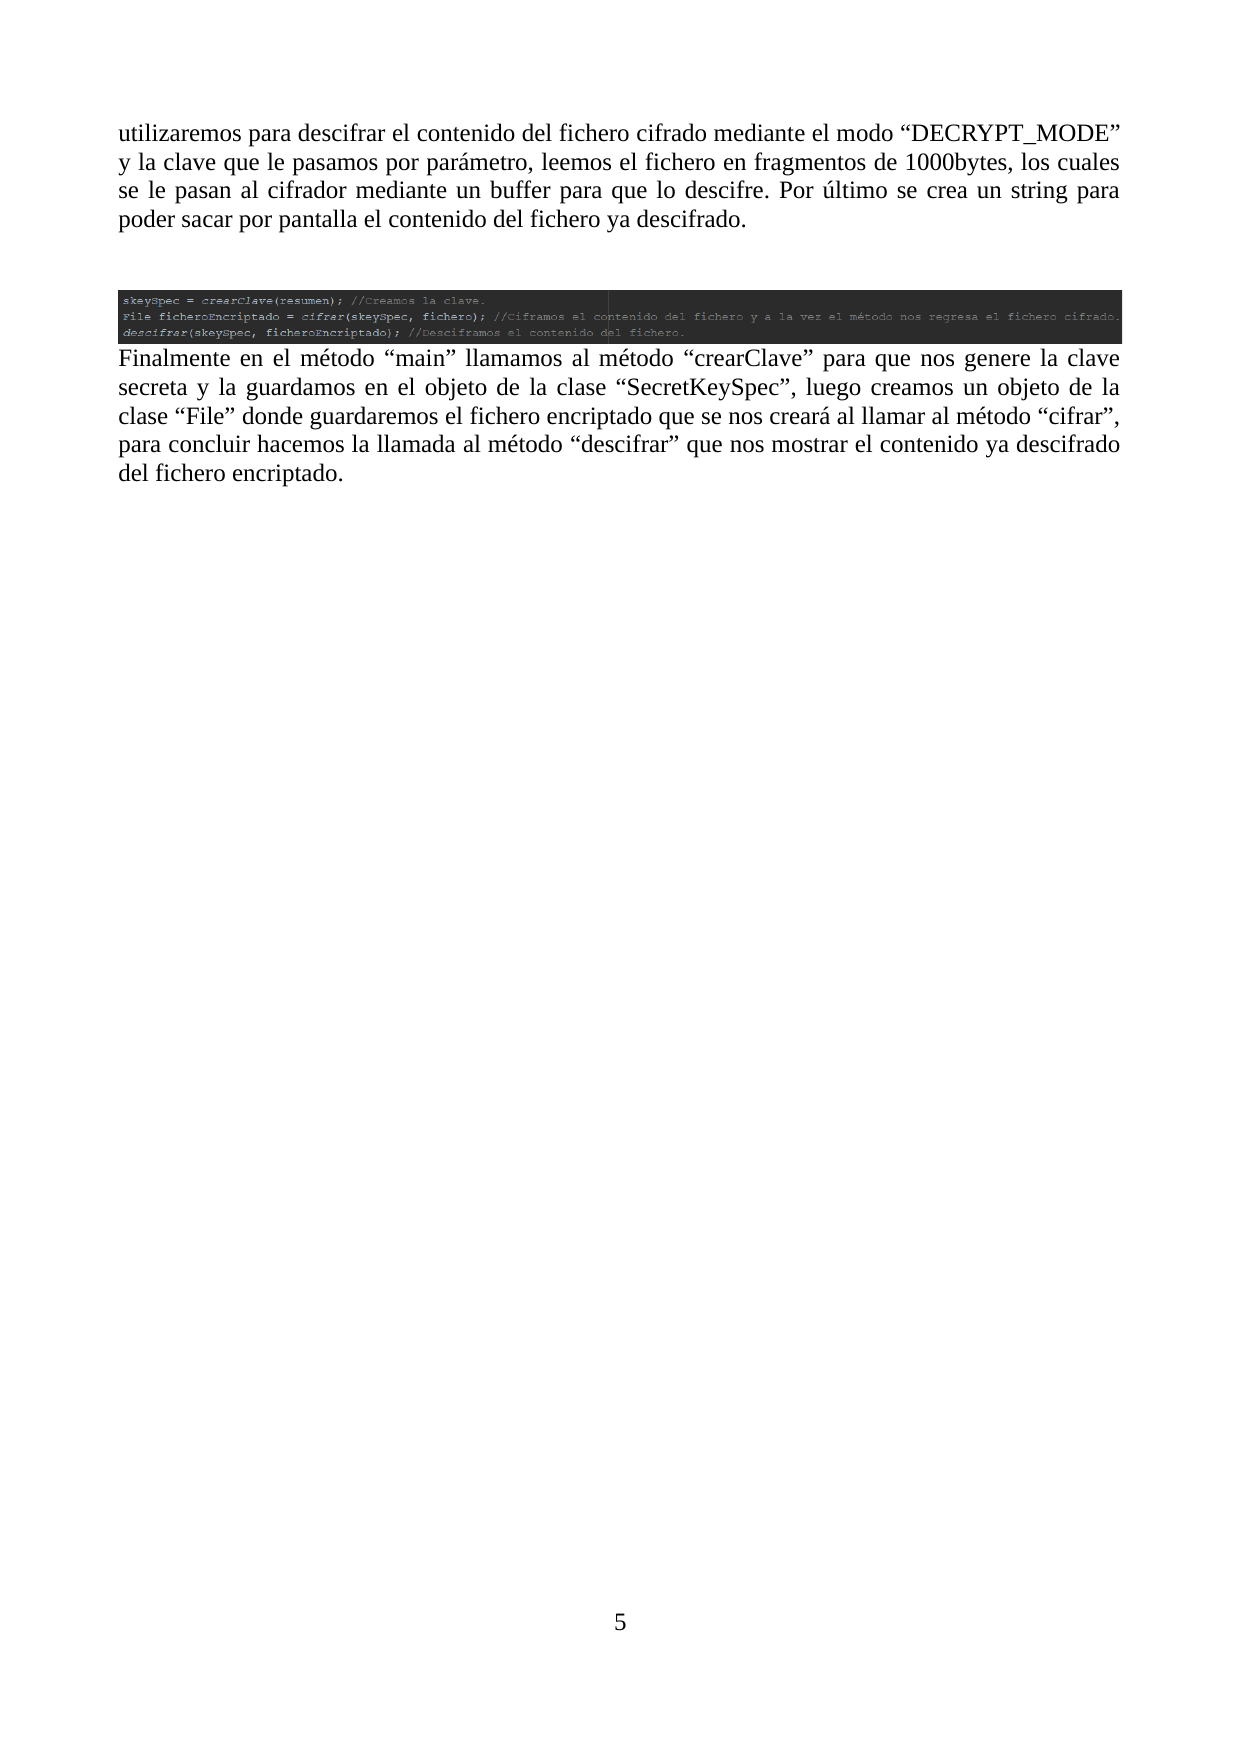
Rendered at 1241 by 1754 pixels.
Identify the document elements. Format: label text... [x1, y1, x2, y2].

picture [118, 290, 1123, 344]
text utilizaremos para descifrar el contenido del fichero cifrado mediante el modo “DECRYPT_MODE” y la clave que le pasamos por parámetro, leemos el fichero en fragmentos de 1000bytes, los cuales se le pasan al cifrador mediante un buffer para que lo descifre. Por último se crea un string para poder sacar por pantalla el contenido del fichero ya descifrado. [118, 118, 1122, 233]
text Finalmente en el método “main” llamamos al método “crearClave” para que nos genere la clave secreta y la guardamos en el objeto de la clase “SecretKeySpec”, luego creamos un objeto de la clase “File” donde guardaremos el fichero encriptado que se nos creará al llamar al método “cifrar”, para concluir hacemos la llamada al método “descifrar” que nos mostrar el contenido ya descifrado del fichero encriptado. [118, 344, 1122, 487]
